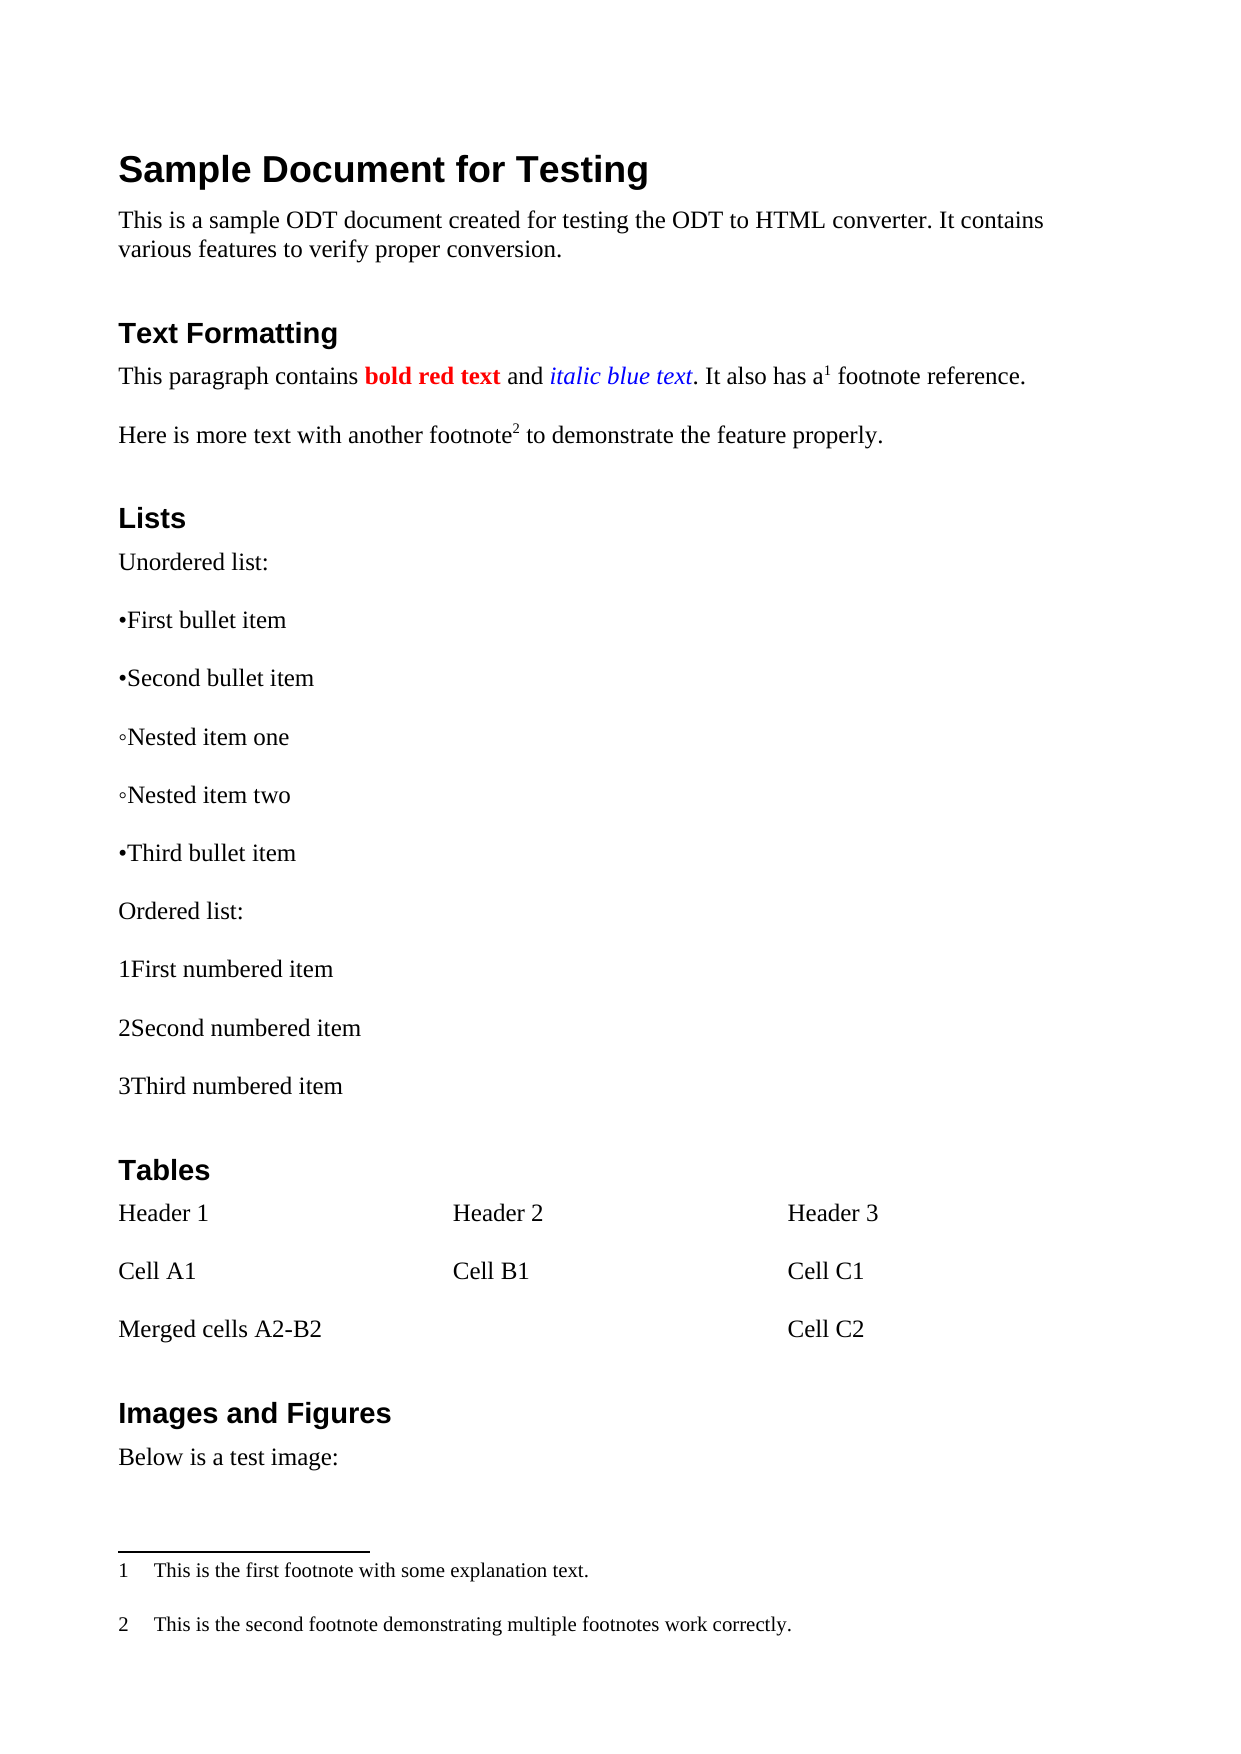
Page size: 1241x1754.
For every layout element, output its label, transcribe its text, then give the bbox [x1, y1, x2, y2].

subtitle Sample Document for Testing [118, 148, 1122, 191]
subtitle Images and Figures [118, 1396, 1122, 1430]
table_header Header 2 [453, 1198, 787, 1256]
table_cell Cell C2 [788, 1315, 1122, 1373]
subtitle Lists [118, 502, 1122, 535]
table_cell Cell B1 [453, 1256, 787, 1314]
list First bullet item [118, 605, 1122, 634]
list Third numbered item [118, 1071, 1122, 1100]
table_cell Cell C1 [788, 1256, 1122, 1314]
table_cell Cell A1 [118, 1256, 453, 1314]
list Nested item one [118, 722, 1122, 750]
subtitle Tables [118, 1153, 1122, 1186]
table_cell Merged cells A2-B2 [118, 1315, 787, 1373]
list First numbered item [118, 954, 1122, 983]
table_header Header 3 [788, 1198, 1122, 1256]
text Ordered list: [118, 896, 1122, 925]
text This is a sample ODT document created for testing the ODT to HTML converter. It contains various features to verify proper conversion. [118, 206, 1122, 263]
list Second numbered item [118, 1013, 1122, 1041]
subtitle Text Formatting [118, 316, 1122, 350]
list Second bullet item [118, 663, 1122, 692]
list Third bullet item [118, 838, 1122, 867]
text This is the second footnote demonstrating multiple footnotes work correctly. [118, 1607, 1122, 1636]
text This paragraph contains bold red text and italic blue text. It also has a footnote reference. [118, 361, 1122, 390]
text Here is more text with another footnote to demonstrate the feature properly. [118, 420, 1122, 448]
table_header Header 1 [118, 1198, 453, 1256]
text Below is a test image: [118, 1442, 1122, 1471]
text This is the first footnote with some explanation text. [118, 1549, 1122, 1578]
list Nested item two [118, 780, 1122, 808]
text Unordered list: [118, 547, 1122, 576]
